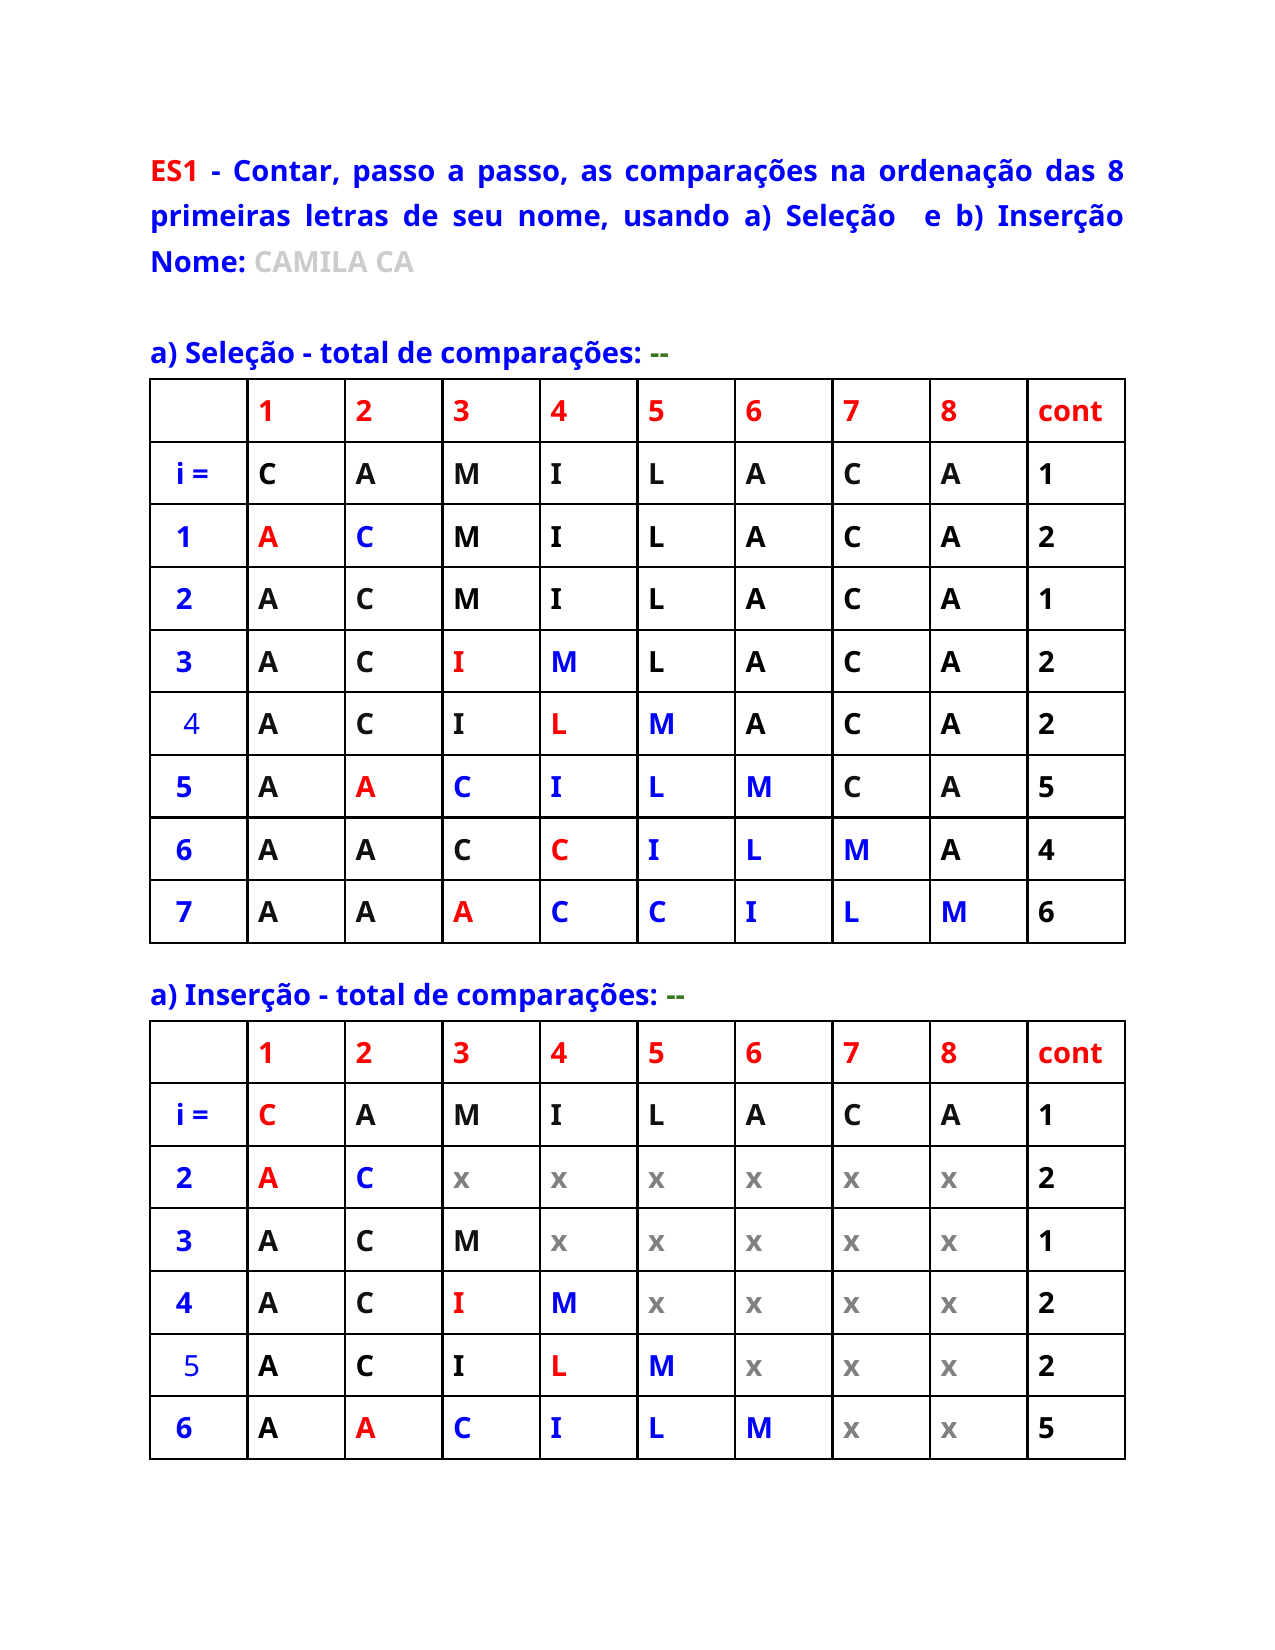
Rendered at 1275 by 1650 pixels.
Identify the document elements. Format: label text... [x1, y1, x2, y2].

table_cell x [834, 1209, 929, 1270]
table_cell A [249, 1272, 344, 1332]
table_cell x [541, 1209, 636, 1270]
table_cell C [444, 819, 539, 879]
table_cell i = [151, 1084, 246, 1145]
table_cell C [249, 443, 344, 503]
table_header 2 [346, 380, 441, 441]
table_cell 5 [1029, 1397, 1124, 1458]
table_cell C [444, 756, 539, 816]
table_cell A [736, 693, 831, 754]
table_cell C [346, 1209, 441, 1270]
table_cell M [639, 693, 734, 754]
table_cell A [931, 505, 1026, 566]
table_cell A [931, 568, 1026, 628]
table_cell M [444, 1084, 539, 1145]
table_cell 1 [1029, 443, 1124, 503]
table_cell M [639, 1335, 734, 1395]
table_cell I [444, 631, 539, 691]
table_cell M [736, 756, 831, 816]
table_cell M [444, 1209, 539, 1270]
table_cell I [541, 756, 636, 816]
table_header 5 [639, 1022, 734, 1082]
table_cell L [541, 1335, 636, 1395]
table_cell 2 [1029, 1147, 1124, 1207]
table_cell 6 [151, 1397, 246, 1458]
table_cell x [931, 1147, 1026, 1207]
table_cell A [931, 1084, 1026, 1145]
table_header 5 [639, 380, 734, 441]
table_cell x [444, 1147, 539, 1207]
table_cell 7 [151, 881, 246, 942]
table_cell x [834, 1397, 929, 1458]
table_cell 1 [1029, 1209, 1124, 1270]
table_cell A [346, 881, 441, 942]
table_cell A [736, 568, 831, 628]
table_cell L [639, 756, 734, 816]
table_cell I [639, 819, 734, 879]
table_cell x [834, 1147, 929, 1207]
table_cell 2 [1029, 631, 1124, 691]
table_cell x [834, 1272, 929, 1332]
table_cell 6 [1029, 881, 1124, 942]
table_header 7 [834, 380, 929, 441]
table_cell C [346, 505, 441, 566]
table_cell L [639, 568, 734, 628]
table_cell 2 [1029, 505, 1124, 566]
table_cell A [249, 631, 344, 691]
table_cell A [346, 1397, 441, 1458]
table_cell L [639, 1397, 734, 1458]
table_cell I [541, 443, 636, 503]
table_cell L [736, 819, 831, 879]
table_cell 5 [151, 1335, 246, 1395]
table_cell 1 [151, 505, 246, 566]
table_header 2 [346, 1022, 441, 1082]
table_cell C [834, 756, 929, 816]
table_cell I [541, 1084, 636, 1145]
table_cell C [834, 568, 929, 628]
table_header [151, 1022, 246, 1082]
table_cell x [736, 1147, 831, 1207]
table_cell 5 [151, 756, 246, 816]
table_cell A [249, 1335, 344, 1395]
table_cell A [736, 443, 831, 503]
table_cell A [249, 693, 344, 754]
table_cell x [931, 1335, 1026, 1395]
table_cell A [249, 1397, 344, 1458]
table_cell 4 [1029, 819, 1124, 879]
table_cell L [639, 1084, 734, 1145]
table_cell M [444, 505, 539, 566]
table_cell C [834, 443, 929, 503]
table_header 4 [541, 1022, 636, 1082]
text ES1 - Contar, passo a passo, as comparações na ordenação das 8 primeiras letras de seu nome, usando a) Seleção e b) Inserção Nome: CAMILA CA [150, 150, 1125, 281]
table_cell M [834, 819, 929, 879]
table_cell C [346, 1147, 441, 1207]
table_header 8 [931, 380, 1026, 441]
table_cell M [931, 881, 1026, 942]
table_header 4 [541, 380, 636, 441]
table_cell 5 [1029, 756, 1124, 816]
table_cell C [834, 631, 929, 691]
table_cell A [249, 568, 344, 628]
table_cell x [736, 1335, 831, 1395]
table_cell A [346, 819, 441, 879]
table_cell x [931, 1272, 1026, 1332]
table_cell x [639, 1209, 734, 1270]
table_cell I [444, 1335, 539, 1395]
table_cell L [639, 631, 734, 691]
table_cell x [639, 1272, 734, 1332]
table_cell 6 [151, 819, 246, 879]
table_cell 2 [1029, 1335, 1124, 1395]
table_header 6 [736, 1022, 831, 1082]
table_cell C [834, 693, 929, 754]
table_cell A [249, 505, 344, 566]
table_cell C [639, 881, 734, 942]
table_cell 2 [1029, 1272, 1124, 1332]
table_header 1 [249, 380, 344, 441]
table_header 1 [249, 1022, 344, 1082]
table_cell A [249, 881, 344, 942]
table_cell 4 [151, 1272, 246, 1332]
table_cell i = [151, 443, 246, 503]
table_cell I [444, 693, 539, 754]
table_cell I [736, 881, 831, 942]
table_cell M [541, 1272, 636, 1332]
table_cell 2 [151, 1147, 246, 1207]
table_cell 2 [151, 568, 246, 628]
table_cell C [346, 693, 441, 754]
table_cell A [249, 1209, 344, 1270]
table_cell L [639, 443, 734, 503]
table_cell I [444, 1272, 539, 1332]
table_cell I [541, 568, 636, 628]
table_cell A [931, 693, 1026, 754]
table_cell C [346, 568, 441, 628]
table_cell 2 [1029, 693, 1124, 754]
table_header 8 [931, 1022, 1026, 1082]
table_cell I [541, 1397, 636, 1458]
table_cell C [541, 881, 636, 942]
table_cell 1 [1029, 1084, 1124, 1145]
table_cell C [346, 631, 441, 691]
table_cell A [736, 1084, 831, 1145]
table_cell C [346, 1335, 441, 1395]
table_cell A [931, 819, 1026, 879]
table_cell A [249, 1147, 344, 1207]
table_header 7 [834, 1022, 929, 1082]
text a) Inserção - total de comparações: -- [150, 974, 1125, 1013]
table_header cont [1029, 1022, 1124, 1082]
table_cell L [834, 881, 929, 942]
table_cell L [541, 693, 636, 754]
table_header 3 [444, 380, 539, 441]
table_cell x [834, 1335, 929, 1395]
table_cell C [541, 819, 636, 879]
table_cell 1 [1029, 568, 1124, 628]
table_cell x [931, 1397, 1026, 1458]
table_cell A [736, 631, 831, 691]
table_cell A [736, 505, 831, 566]
table_cell A [346, 1084, 441, 1145]
table_cell x [541, 1147, 636, 1207]
table_cell A [444, 881, 539, 942]
table_cell L [639, 505, 734, 566]
table_cell A [346, 756, 441, 816]
table_header 6 [736, 380, 831, 441]
table_cell M [736, 1397, 831, 1458]
table_cell A [249, 819, 344, 879]
table_header [151, 380, 246, 441]
table_cell M [444, 568, 539, 628]
table_cell A [931, 756, 1026, 816]
table_cell A [931, 443, 1026, 503]
table_cell 3 [151, 631, 246, 691]
table_cell M [541, 631, 636, 691]
table_cell I [541, 505, 636, 566]
table_cell A [249, 756, 344, 816]
table_cell x [931, 1209, 1026, 1270]
table_cell C [834, 505, 929, 566]
table_cell x [736, 1209, 831, 1270]
table_cell C [444, 1397, 539, 1458]
table_cell C [346, 1272, 441, 1332]
table_cell C [249, 1084, 344, 1145]
table_cell A [346, 443, 441, 503]
table_cell M [444, 443, 539, 503]
table_header 3 [444, 1022, 539, 1082]
table_cell A [931, 631, 1026, 691]
table_cell 4 [151, 693, 246, 754]
table_cell x [639, 1147, 734, 1207]
table_cell C [834, 1084, 929, 1145]
text a) Seleção - total de comparações: -- [150, 332, 1125, 372]
table_header cont [1029, 380, 1124, 441]
table_cell 3 [151, 1209, 246, 1270]
table_cell x [736, 1272, 831, 1332]
